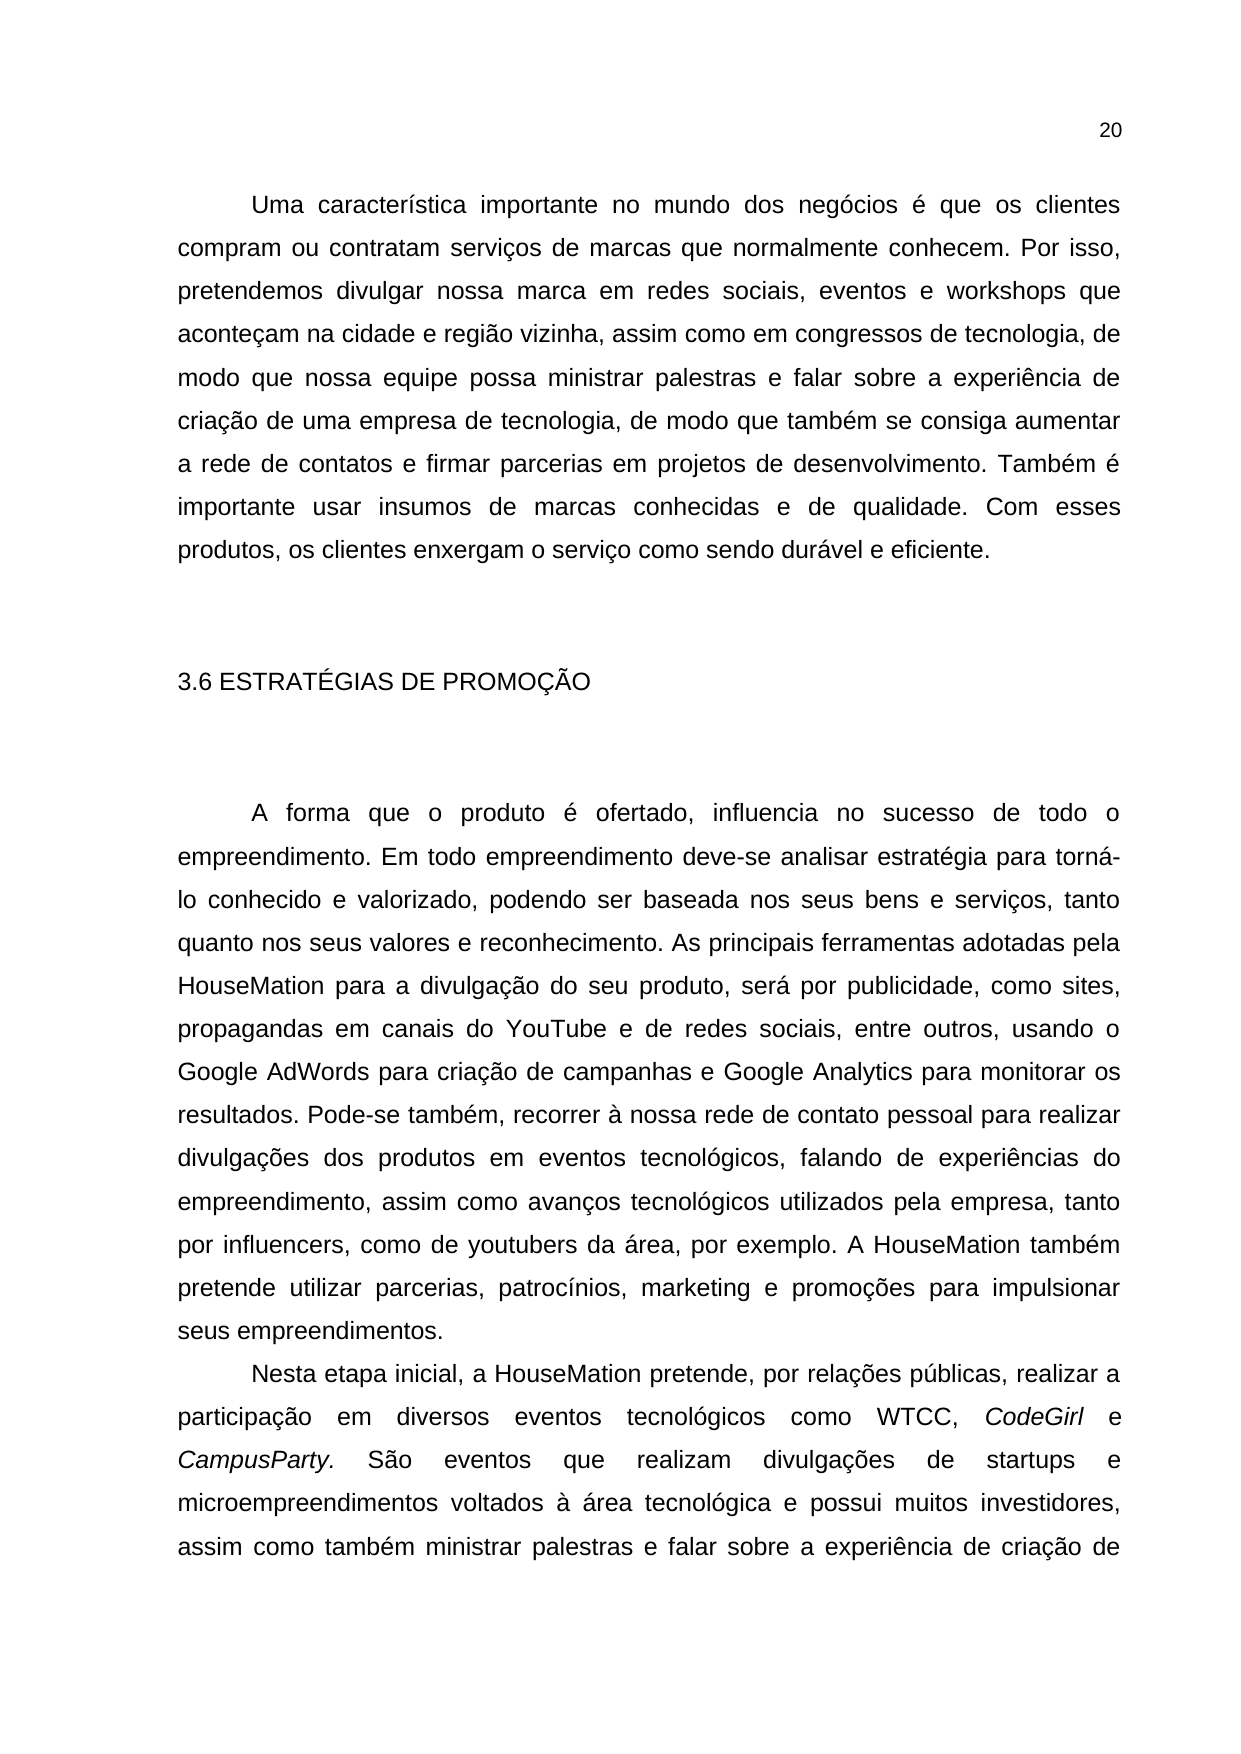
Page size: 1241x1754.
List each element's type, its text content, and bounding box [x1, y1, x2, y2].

text A forma que o produto é ofertado, influencia no sucesso de todo o empreendimento. Em todo empreendimento deve-se analisar estratégia para torná-lo conhecido e valorizado, podendo ser baseada nos seus bens e serviços, tanto quanto nos seus valores e reconhecimento. As principais ferramentas adotadas pela HouseMation para a divulgação do seu produto, será por publicidade, como sites, propagandas em canais do YouTube e de redes sociais, entre outros, usando o Google AdWords para criação de campanhas e Google Analytics para monitorar os resultados. Pode-se também, recorrer à nossa rede de contato pessoal para realizar divulgações dos produtos em eventos tecnológicos, falando de experiências do empreendimento, assim como avanços tecnológicos utilizados pela empresa, tanto por influencers, como de youtubers da área, por exemplo. A HouseMation também pretende utilizar parcerias, patrocínios, marketing e promoções para impulsionar seus empreendimentos. [177, 798, 1122, 1345]
text Nesta etapa inicial, a HouseMation pretende, por relações públicas, realizar a participação em diversos eventos tecnológicos como WTCC, CodeGirl e CampusParty. São eventos que realizam divulgações de startups e microempreendimentos voltados à área tecnológica e possui muitos investidores, assim como também ministrar palestras e falar sobre a experiência de criação de [177, 1359, 1122, 1560]
subtitle Estratégias de promoção [177, 667, 1122, 696]
text Uma característica importante no mundo dos negócios é que os clientes compram ou contratam serviços de marcas que normalmente conhecem. Por isso, pretendemos divulgar nossa marca em redes sociais, eventos e workshops que aconteçam na cidade e região vizinha, assim como em congressos de tecnologia, de modo que nossa equipe possa ministrar palestras e falar sobre a experiência de criação de uma empresa de tecnologia, de modo que também se consiga aumentar a rede de contatos e firmar parcerias em projetos de desenvolvimento. Também é importante usar insumos de marcas conhecidas e de qualidade. Com esses produtos, os clientes enxergam o serviço como sendo durável e eficiente. [177, 190, 1122, 564]
